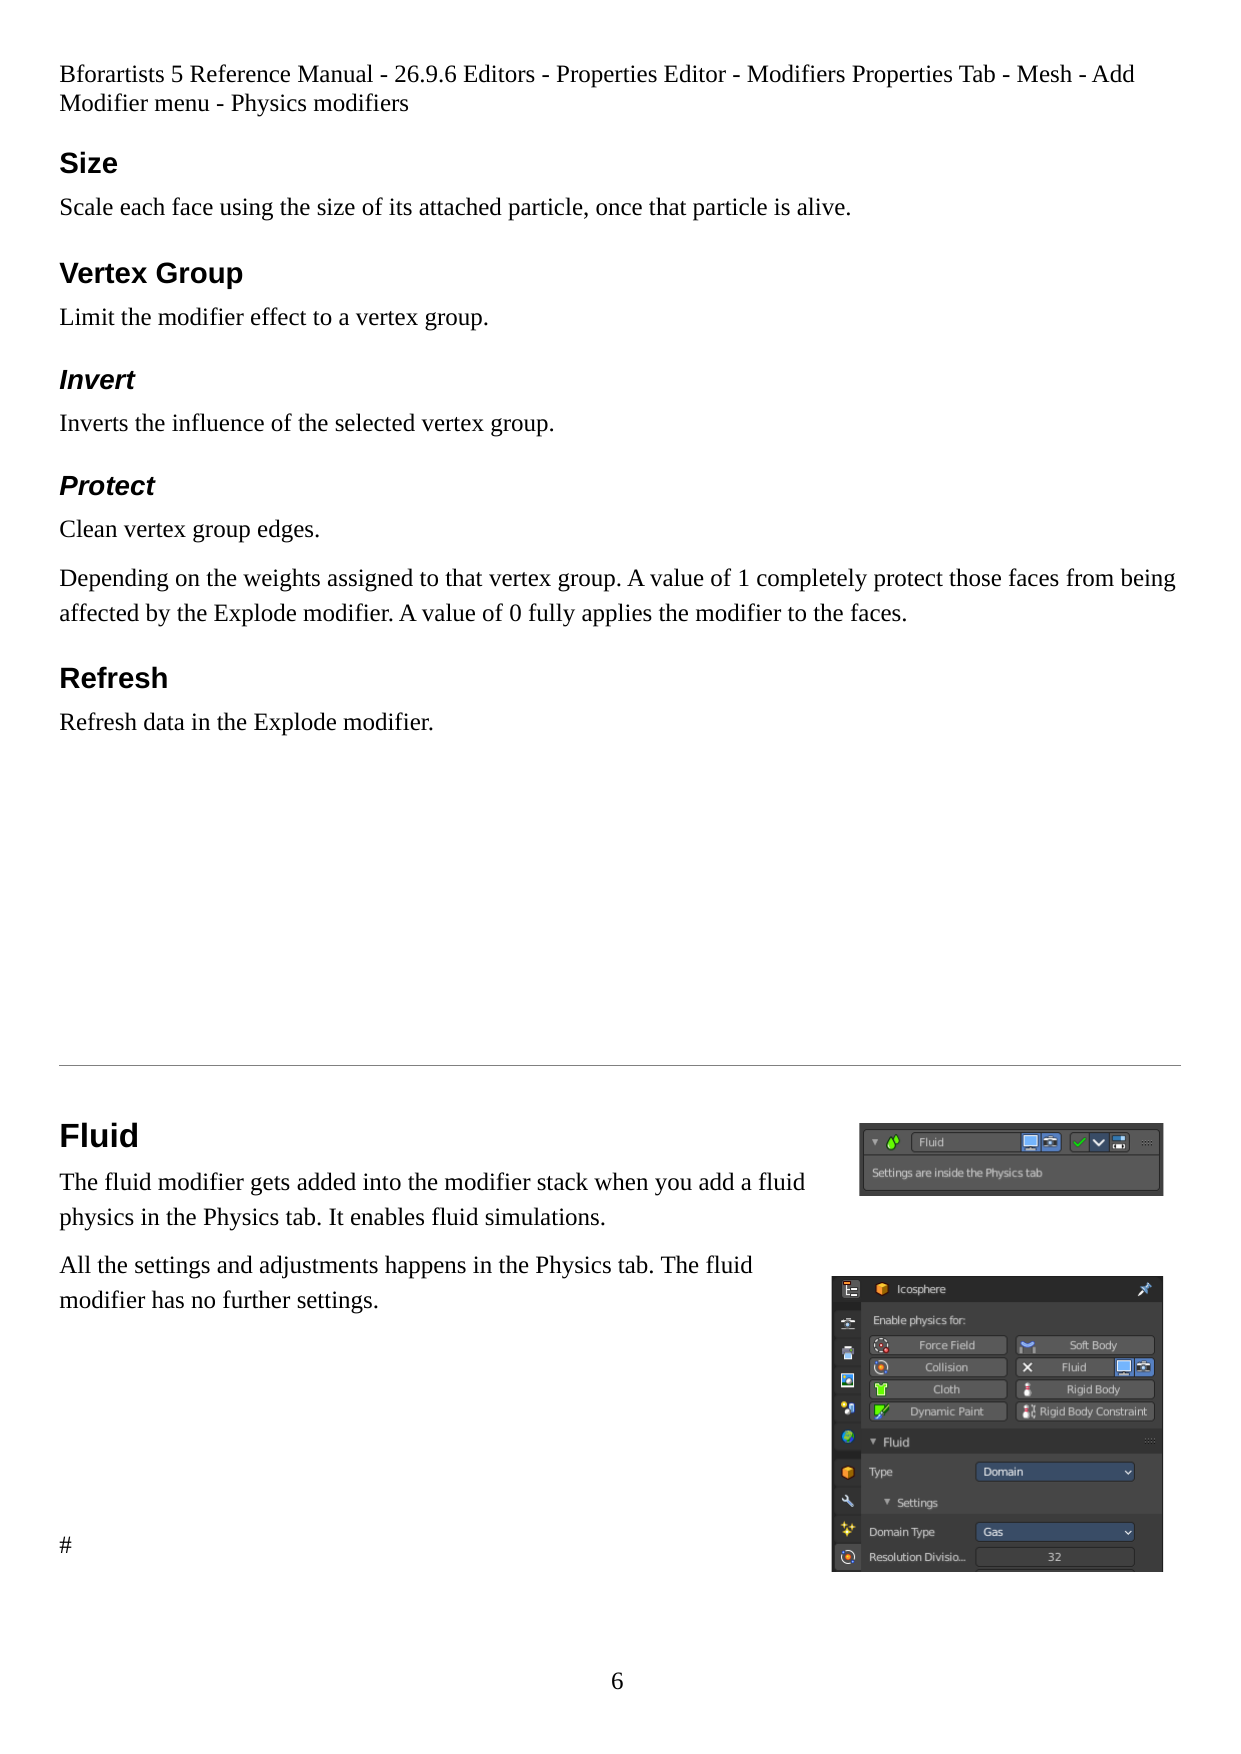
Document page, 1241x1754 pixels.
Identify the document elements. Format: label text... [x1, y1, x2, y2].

text # [59, 1530, 831, 1559]
subtitle Size [59, 146, 1181, 180]
text Scale each face using the size of its attached particle, once that particle is alive. [59, 192, 1181, 221]
subtitle Vertex Group [59, 256, 1181, 290]
text [1164, 1530, 1181, 1559]
text Clean vertex group edges. [59, 514, 1181, 543]
text All the settings and adjustments happens in the Physics tab. The fluid modifier has no further settings. [59, 1251, 1181, 1314]
text Depending on the weights assigned to that vertex group. A value of 1 completely protect those faces from being affected by the Explode modifier. A value of 0 fully applies the modifier to the faces. [59, 563, 1181, 626]
text Limit the modifier effect to a vertex group. [59, 302, 1181, 331]
picture [859, 1123, 1164, 1196]
picture [831, 1276, 1164, 1572]
subtitle Protect [59, 470, 1181, 502]
subtitle Invert [59, 364, 1181, 396]
text Refresh data in the Explode modifier. [59, 707, 1181, 736]
subtitle Fluid [59, 1116, 1181, 1154]
subtitle Refresh [59, 661, 1181, 695]
text The fluid modifier gets added into the modifier stack when you add a fluid physics in the Physics tab. It enables fluid simulations. [59, 1167, 1181, 1230]
text Inverts the influence of the selected vertex group. [59, 408, 1181, 437]
